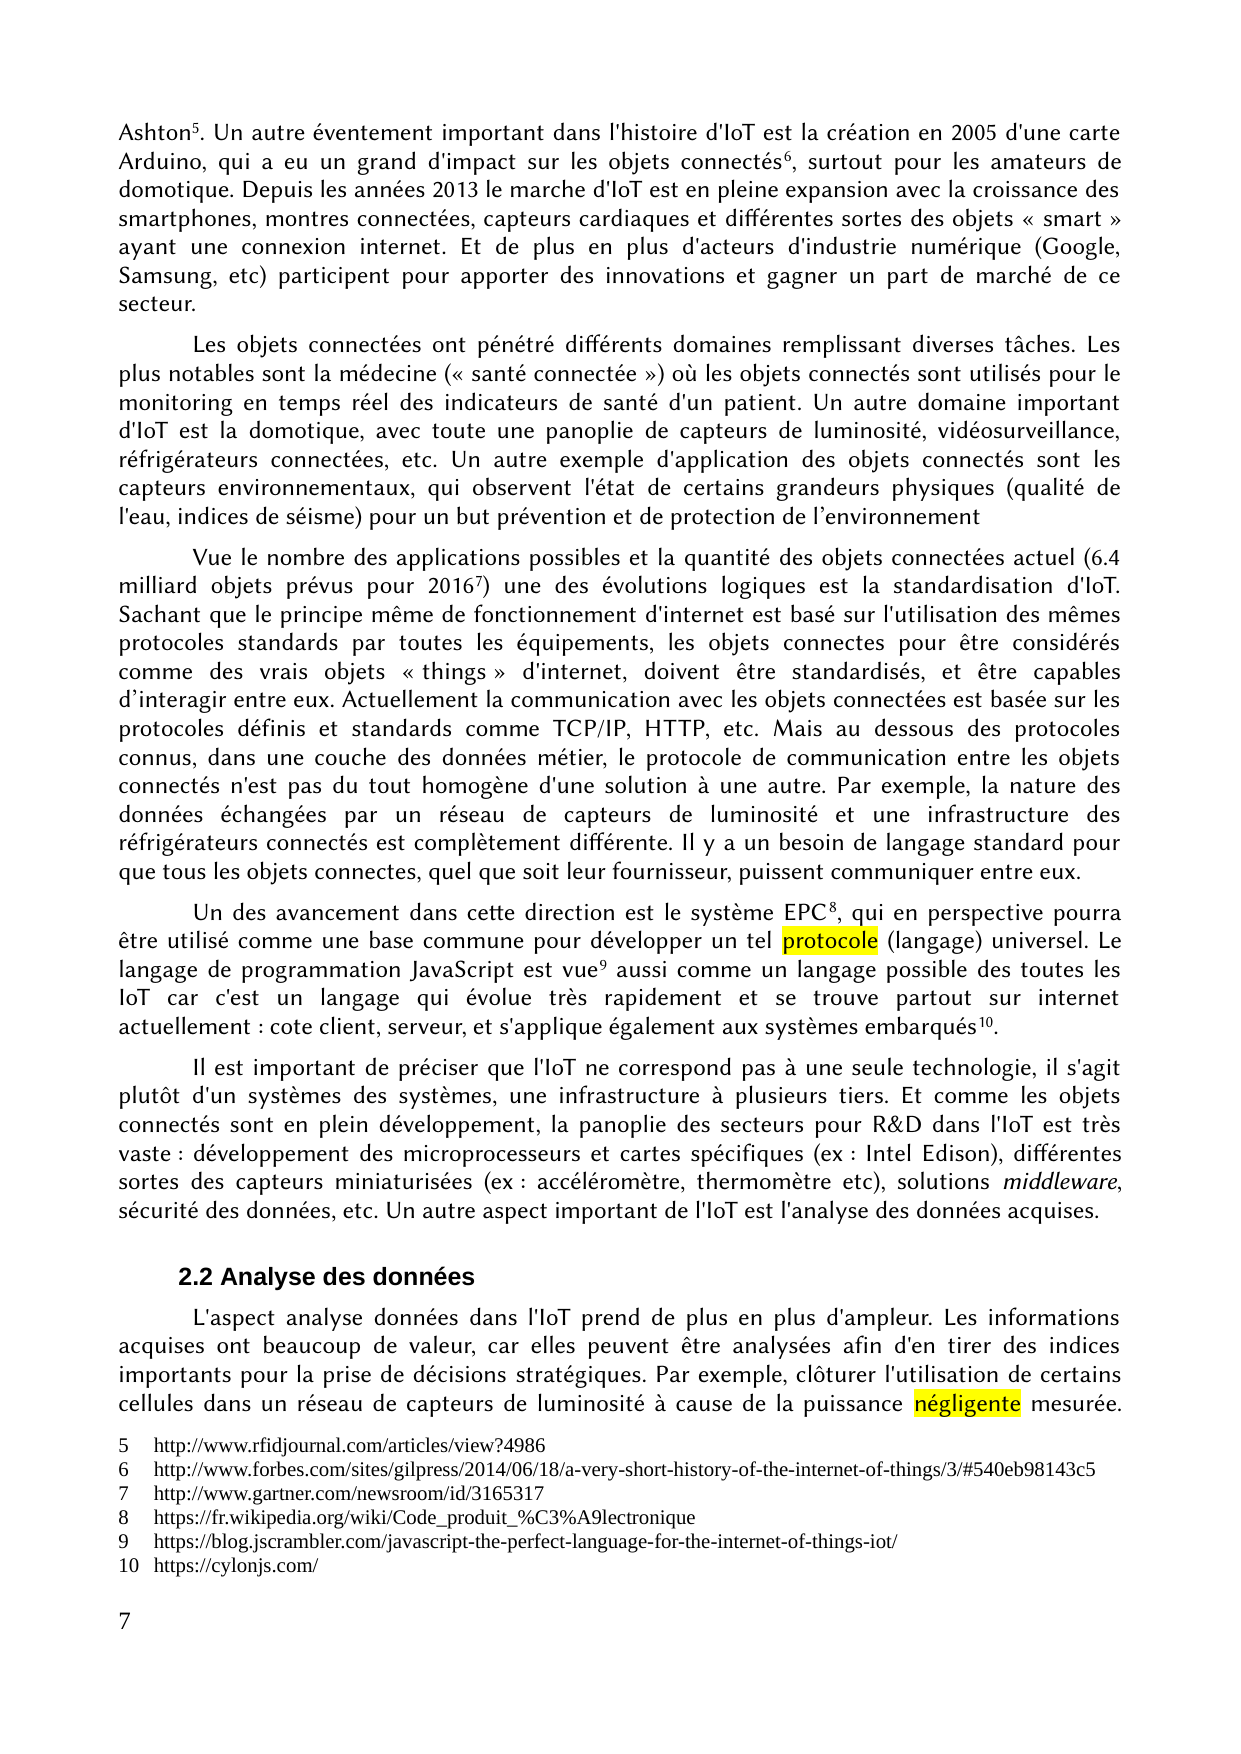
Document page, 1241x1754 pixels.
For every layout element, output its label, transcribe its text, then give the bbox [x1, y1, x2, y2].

text http://www.rfidjournal.com/articles/view?4986 [118, 1432, 1122, 1457]
text Un des avancement dans cette direction est le système EPC, qui en perspective pourra être utilisé comme une base commune pour développer un tel protocole (langage) universel. Le langage de programmation JavaScript est vue aussi comme un langage possible des toutes les IoT car c'est un langage qui évolue très rapidement et se trouve partout sur internet actuellement : cote client, serveur, et s'applique également aux systèmes embarqués. [118, 898, 1122, 1040]
text https://cylonjs.com/ [118, 1553, 1122, 1577]
text Vue le nombre des applications possibles et la quantité des objets connectées actuel (6.4 milliard objets prévus pour 2016) une des évolutions logiques est la standardisation d'IoT. Sachant que le principe même de fonctionnement d'internet est basé sur l'utilisation des mêmes protocoles standards par toutes les équipements, les objets connectes pour être considérés comme des vrais objets « things » d'internet, doivent être standardisés, et être capables d’interagir entre eux. Actuellement la communication avec les objets connectées est basée sur les protocoles définis et standards comme TCP/IP, HTTP, etc. Mais au dessous des protocoles connus, dans une couche des données métier, le protocole de communication entre les objets connectés n'est pas du tout homogène d'une solution à une autre. Par exemple, la nature des données échangées par un réseau de capteurs de luminosité et une infrastructure des réfrigérateurs connectés est complètement différente. Il y a un besoin de langage standard pour que tous les objets connectes, quel que soit leur fournisseur, puissent communiquer entre eux. [118, 543, 1122, 885]
subtitle Analyse des données [118, 1262, 1122, 1290]
text https://fr.wikipedia.org/wiki/Code_produit_%C3%A9lectronique [118, 1505, 1122, 1529]
text Les objets connectées ont pénétré différents domaines remplissant diverses tâches. Les plus notables sont la médecine (« santé connectée ») où les objets connectés sont utilisés pour le monitoring en temps réel des indicateurs de santé d'un patient. Un autre domaine important d'IoT est la domotique, avec toute une panoplie de capteurs de luminosité, vidéosurveillance, réfrigérateurs connectées, etc. Un autre exemple d'application des objets connectés sont les capteurs environnementaux, qui observent l'état de certains grandeurs physiques (qualité de l'eau, indices de séisme) pour un but prévention et de protection de l’environnement [118, 330, 1122, 530]
text L'aspect analyse données dans l'IoT prend de plus en plus d'ampleur. Les informations acquises ont beaucoup de valeur, car elles peuvent être analysées afin d'en tirer des indices importants pour la prise de décisions stratégiques. Par exemple, clôturer l'utilisation de certains cellules dans un réseau de capteurs de luminosité à cause de la puissance négligente mesurée. [118, 1303, 1122, 1417]
text Il est important de préciser que l'IoT ne correspond pas à une seule technologie, il s'agit plutôt d'un systèmes des systèmes, une infrastructure à plusieurs tiers. Et comme les objets connectés sont en plein développement, la panoplie des secteurs pour R&D dans l'IoT est très vaste : développement des microprocesseurs et cartes spécifiques (ex : Intel Edison), différentes sortes des capteurs miniaturisées (ex : accéléromètre, thermomètre etc), solutions middleware, sécurité des données, etc. Un autre aspect important de l'IoT est l'analyse des données acquises. [118, 1053, 1122, 1224]
text https://blog.jscrambler.com/javascript-the-perfect-language-for-the-internet-of-things-iot/ [118, 1529, 1122, 1553]
text http://www.gartner.com/newsroom/id/3165317 [118, 1481, 1122, 1505]
text http://www.forbes.com/sites/gilpress/2014/06/18/a-very-short-history-of-the-internet-of-things/3/#540eb98143c5 [118, 1457, 1122, 1481]
text Le concept de connexion à internet des équipements électroniques pour fournir certains données est apparu pour la première fois à 1982 à l'Univeristé Carnegie-Mellon (Etats-Unis). Il s’agit d'un bricolage de distributeur de Coca Cola pour sonder à distance (via un réseau APRANET) la présence (ou absence) et la température des bouteilles dans le distributeur. Ensuite, depuis les années 1999 le domaine des objets connectées à commencé à prendre de l'ampleur avec la présentation par Bill Joy d'un protocole de communication D2D (Device to Device) : un réseau de capteurs qui vont « fusionner les systèmes embarqués avec la vie quotidienne ». Durant la même année, le terme « Internet of Things » a été inventé par Kevin Ashton. Un autre éventement important dans l'histoire d'IoT est la création en 2005 d'une carte Arduino, qui a eu un grand d'impact sur les objets connectés, surtout pour les amateurs de domotique. Depuis les années 2013 le marche d'IoT est en pleine expansion avec la croissance des smartphones, montres connectées, capteurs cardiaques et différentes sortes des objets « smart » ayant une connexion internet. Et de plus en plus d'acteurs d'industrie numérique (Google, Samsung, etc) participent pour apporter des innovations et gagner un part de marché de ce secteur. [118, 118, 1122, 318]
